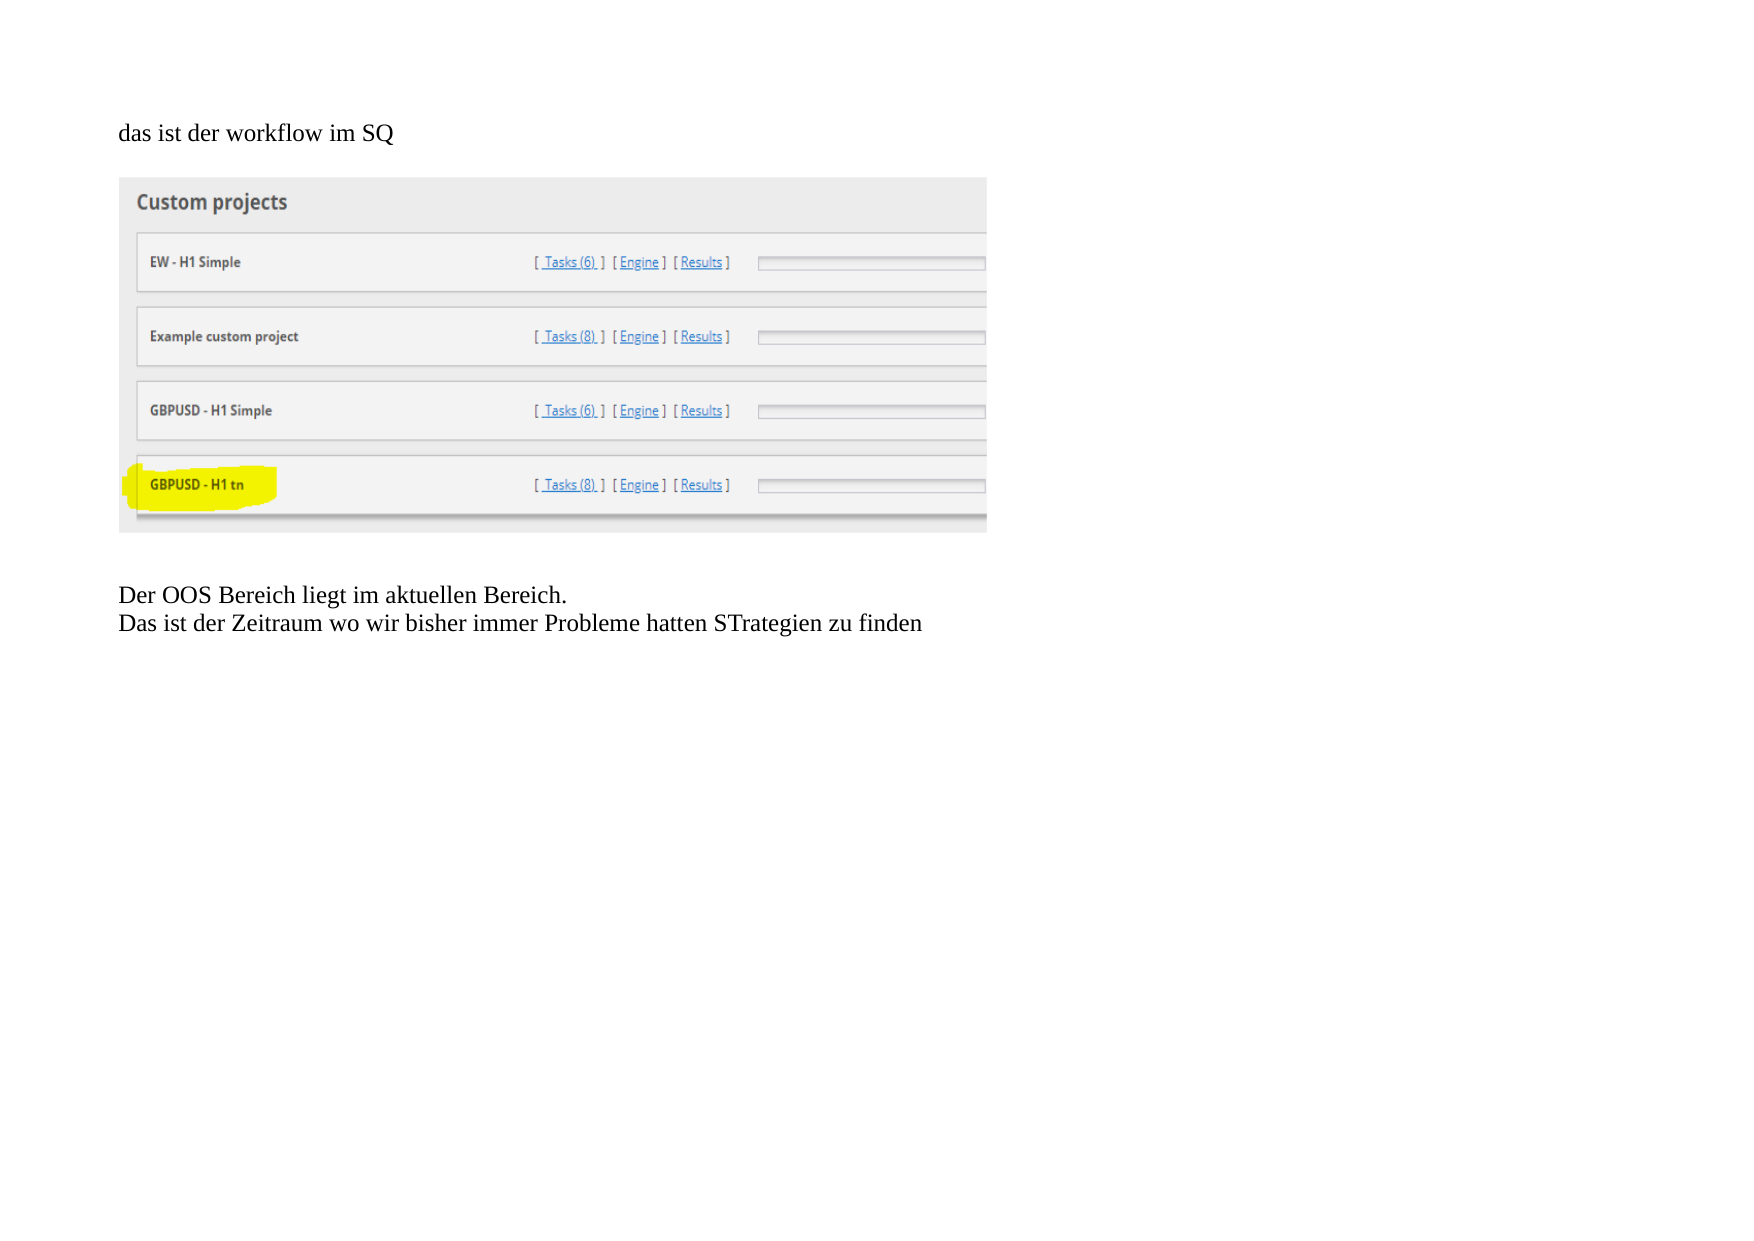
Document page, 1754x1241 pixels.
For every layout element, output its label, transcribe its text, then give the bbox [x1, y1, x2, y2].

text das ist der workflow im SQ [118, 118, 1636, 551]
text Der OOS Bereich liegt im aktuellen Bereich. Das ist der Zeitraum wo wir bisher immer Probleme hatten STrategien zu finden [118, 580, 1636, 666]
picture [118, 175, 992, 546]
